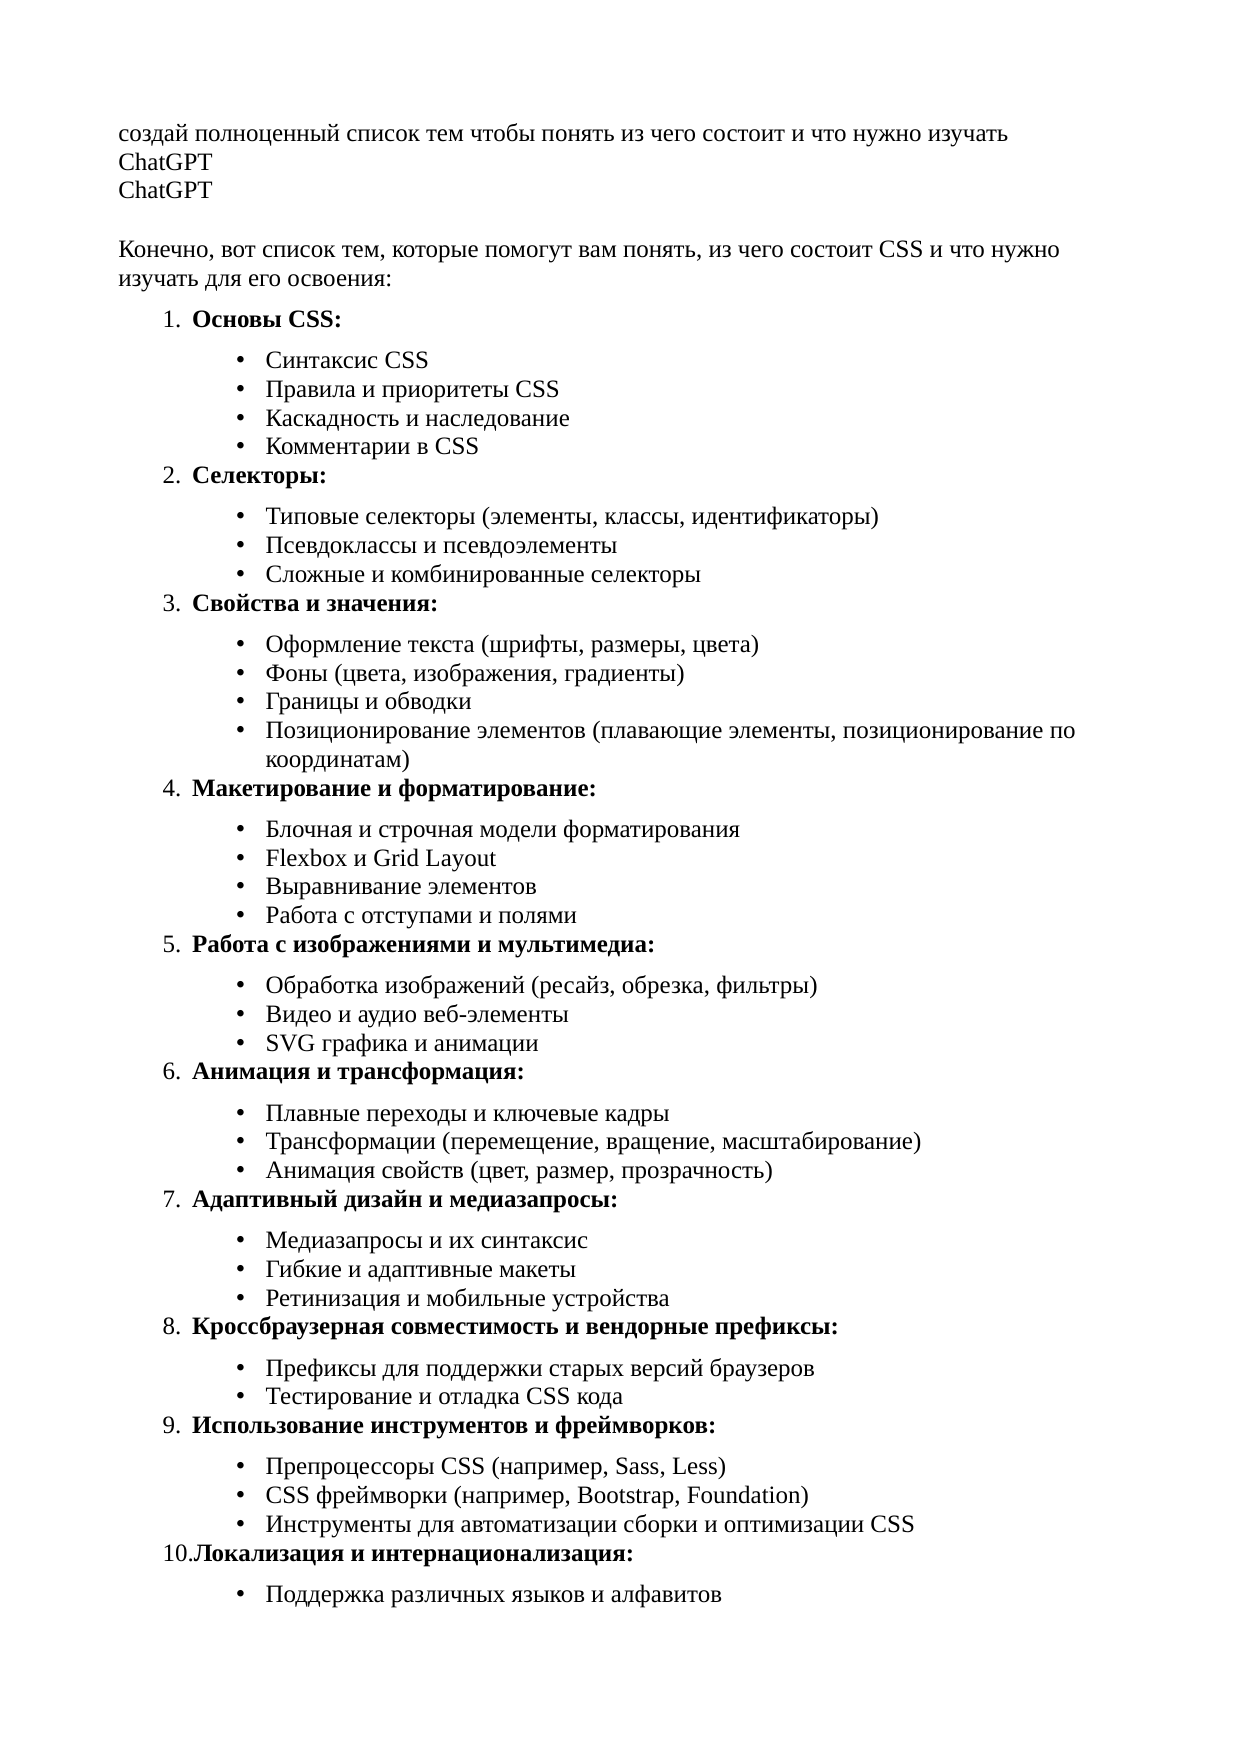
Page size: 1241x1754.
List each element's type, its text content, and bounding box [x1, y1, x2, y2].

list Типовые селекторы (элементы, классы, идентификаторы) [236, 501, 1122, 530]
text ChatGPT [118, 147, 1122, 176]
list Правила и приоритеты CSS [236, 374, 1122, 403]
list Медиазапросы и их синтаксис [236, 1225, 1122, 1254]
list Селекторы: [162, 460, 1122, 489]
list Комментарии в CSS [236, 431, 1122, 460]
list Свойства и значения: [162, 588, 1122, 616]
list Макетирование и форматирование: [162, 773, 1122, 801]
list Плавные переходы и ключевые кадры [236, 1098, 1122, 1126]
list Локализация и интернационализация: [162, 1538, 1122, 1566]
list Границы и обводки [236, 686, 1122, 715]
list Позиционирование элементов (плавающие элементы, позиционирование по координатам) [236, 715, 1122, 773]
list Основы CSS: [162, 304, 1122, 333]
list Flexbox и Grid Layout [236, 843, 1122, 871]
list Использование инструментов и фреймворков: [162, 1410, 1122, 1439]
list Гибкие и адаптивные макеты [236, 1254, 1122, 1283]
list Выравнивание элементов [236, 871, 1122, 900]
list Кроссбраузерная совместимость и вендорные префиксы: [162, 1311, 1122, 1340]
text Конечно, вот список тем, которые помогут вам понять, из чего состоит CSS и что нужно изучать для его освоения: [118, 234, 1122, 291]
list Препроцессоры CSS (например, Sass, Less) [236, 1451, 1122, 1480]
list Поддержка различных языков и алфавитов [236, 1579, 1122, 1608]
list Видео и аудио веб-элементы [236, 999, 1122, 1028]
list Каскадность и наследование [236, 403, 1122, 431]
list Синтаксис CSS [236, 345, 1122, 374]
list Обработка изображений (ресайз, обрезка, фильтры) [236, 970, 1122, 999]
list Тестирование и отладка CSS кода [236, 1381, 1122, 1410]
list Инструменты для автоматизации сборки и оптимизации CSS [236, 1509, 1122, 1538]
list Фоны (цвета, изображения, градиенты) [236, 658, 1122, 686]
list Оформление текста (шрифты, размеры, цвета) [236, 629, 1122, 658]
list Адаптивный дизайн и медиазапросы: [162, 1184, 1122, 1213]
list Работа с изображениями и мультимедиа: [162, 929, 1122, 958]
list Псевдоклассы и псевдоэлементы [236, 530, 1122, 559]
list Блочная и строчная модели форматирования [236, 814, 1122, 843]
list Префиксы для поддержки старых версий браузеров [236, 1353, 1122, 1381]
text создай полноценный список тем чтобы понять из чего состоит и что нужно изучать [118, 118, 1122, 147]
list SVG графика и анимации [236, 1028, 1122, 1056]
list Анимация и трансформация: [162, 1056, 1122, 1085]
text ChatGPT [118, 176, 1122, 204]
list CSS фреймворки (например, Bootstrap, Foundation) [236, 1480, 1122, 1509]
list Анимация свойств (цвет, размер, прозрачность) [236, 1155, 1122, 1184]
list Ретинизация и мобильные устройства [236, 1283, 1122, 1311]
list Работа с отступами и полями [236, 900, 1122, 929]
list Трансформации (перемещение, вращение, масштабирование) [236, 1126, 1122, 1155]
list Сложные и комбинированные селекторы [236, 559, 1122, 588]
